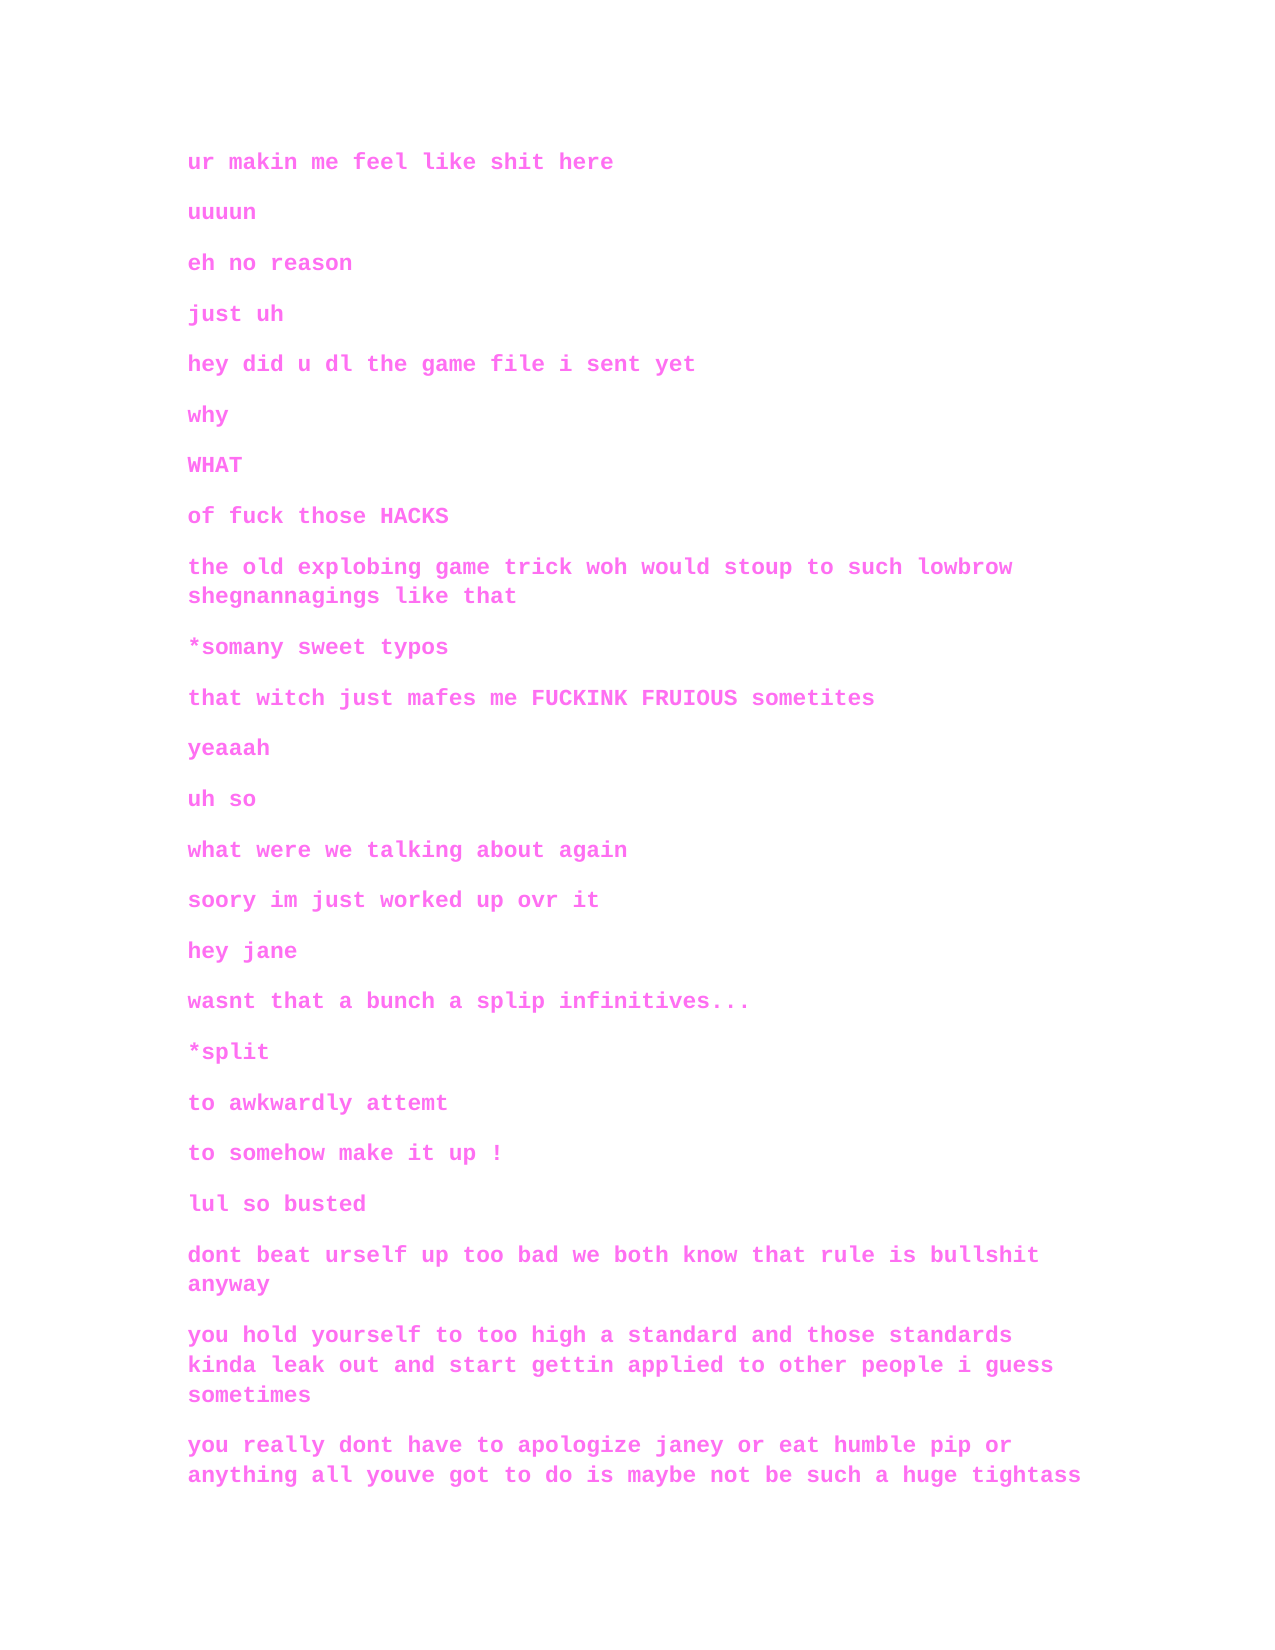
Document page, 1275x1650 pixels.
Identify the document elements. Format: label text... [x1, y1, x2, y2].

text you really dont have to apologize janey or eat humble pip or anything all youve got to do is maybe not be such a huge tightass [187, 1433, 1087, 1489]
text yeaaah [187, 737, 1087, 763]
text to somehow make it up ! [187, 1142, 1087, 1168]
text why [187, 403, 1087, 429]
text that witch just mafes me FUCKINK FRUIOUS sometites [187, 686, 1087, 712]
text of fuck those HACKS [187, 504, 1087, 530]
text dont beat urself up too bad we both know that rule is bullshit anyway [187, 1243, 1087, 1299]
text hey jane [187, 939, 1087, 965]
text lul so busted [187, 1192, 1087, 1218]
text just uh [187, 302, 1087, 328]
text hey did u dl the game file i sent yet [187, 352, 1087, 378]
text what were we talking about again [187, 838, 1087, 864]
text wasnt that a bunch a splip infinitives... [187, 990, 1087, 1016]
text the old explobing game trick woh would stoup to such lowbrow shegnannagings like that [187, 555, 1087, 611]
text ur makin me feel like shit here [187, 150, 1087, 176]
text soory im just worked up ovr it [187, 888, 1087, 914]
text uh so [187, 787, 1087, 813]
text *somany sweet typos [187, 635, 1087, 661]
text to awkwardly attemt [187, 1091, 1087, 1117]
text eh no reason [187, 251, 1087, 277]
text you hold yourself to too high a standard and those standards kinda leak out and start gettin applied to other people i guess sometimes [187, 1323, 1087, 1409]
text *split [187, 1040, 1087, 1066]
text uuuun [187, 201, 1087, 227]
text WHAT [187, 454, 1087, 480]
